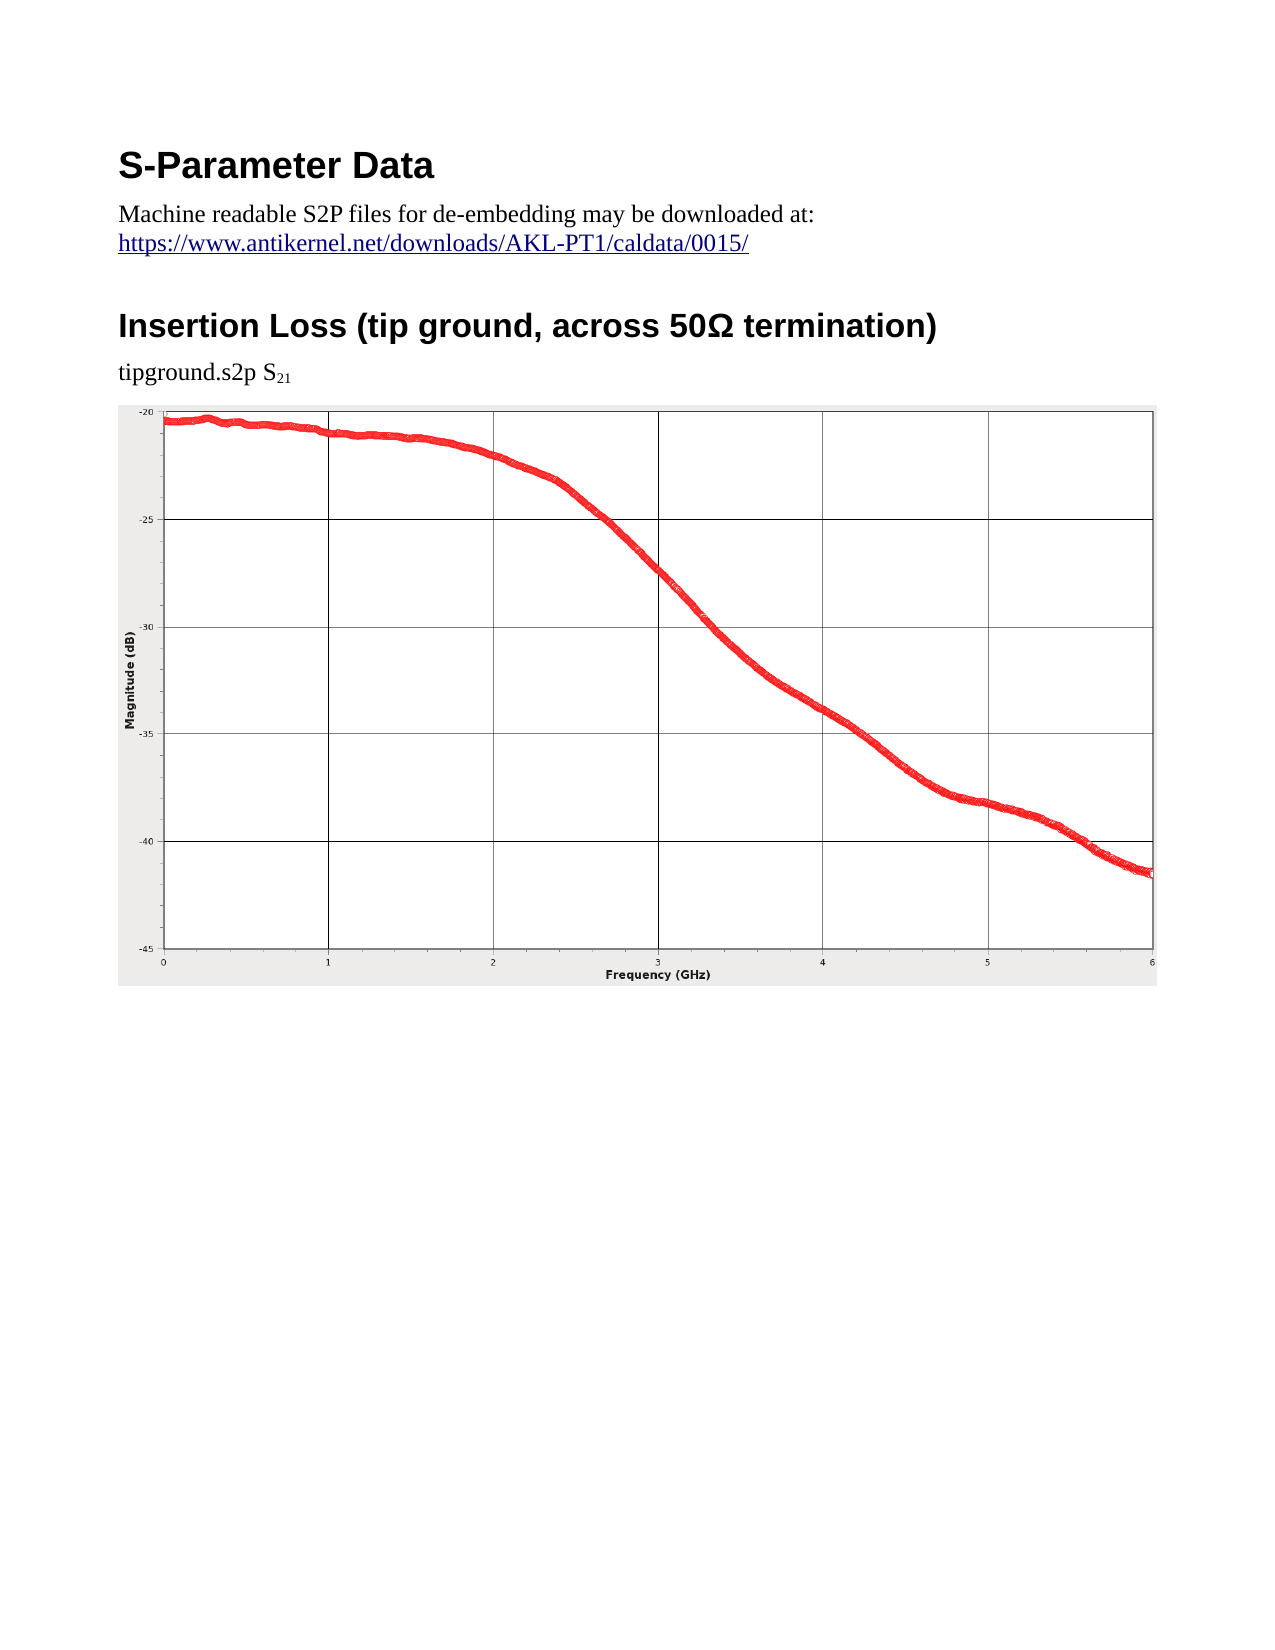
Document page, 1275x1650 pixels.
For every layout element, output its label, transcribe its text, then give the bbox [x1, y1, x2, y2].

picture [118, 405, 1157, 986]
subtitle S-Parameter Data [118, 143, 1157, 187]
text Machine readable S2P files for de-embedding may be downloaded at: [118, 199, 1157, 228]
text https://www.antikernel.net/downloads/AKL-PT1/caldata/0015/ [118, 228, 1157, 257]
text tipground.s2p S21 [118, 357, 1157, 386]
subtitle Insertion Loss (tip ground, across 50Ω termination) [118, 306, 1157, 345]
